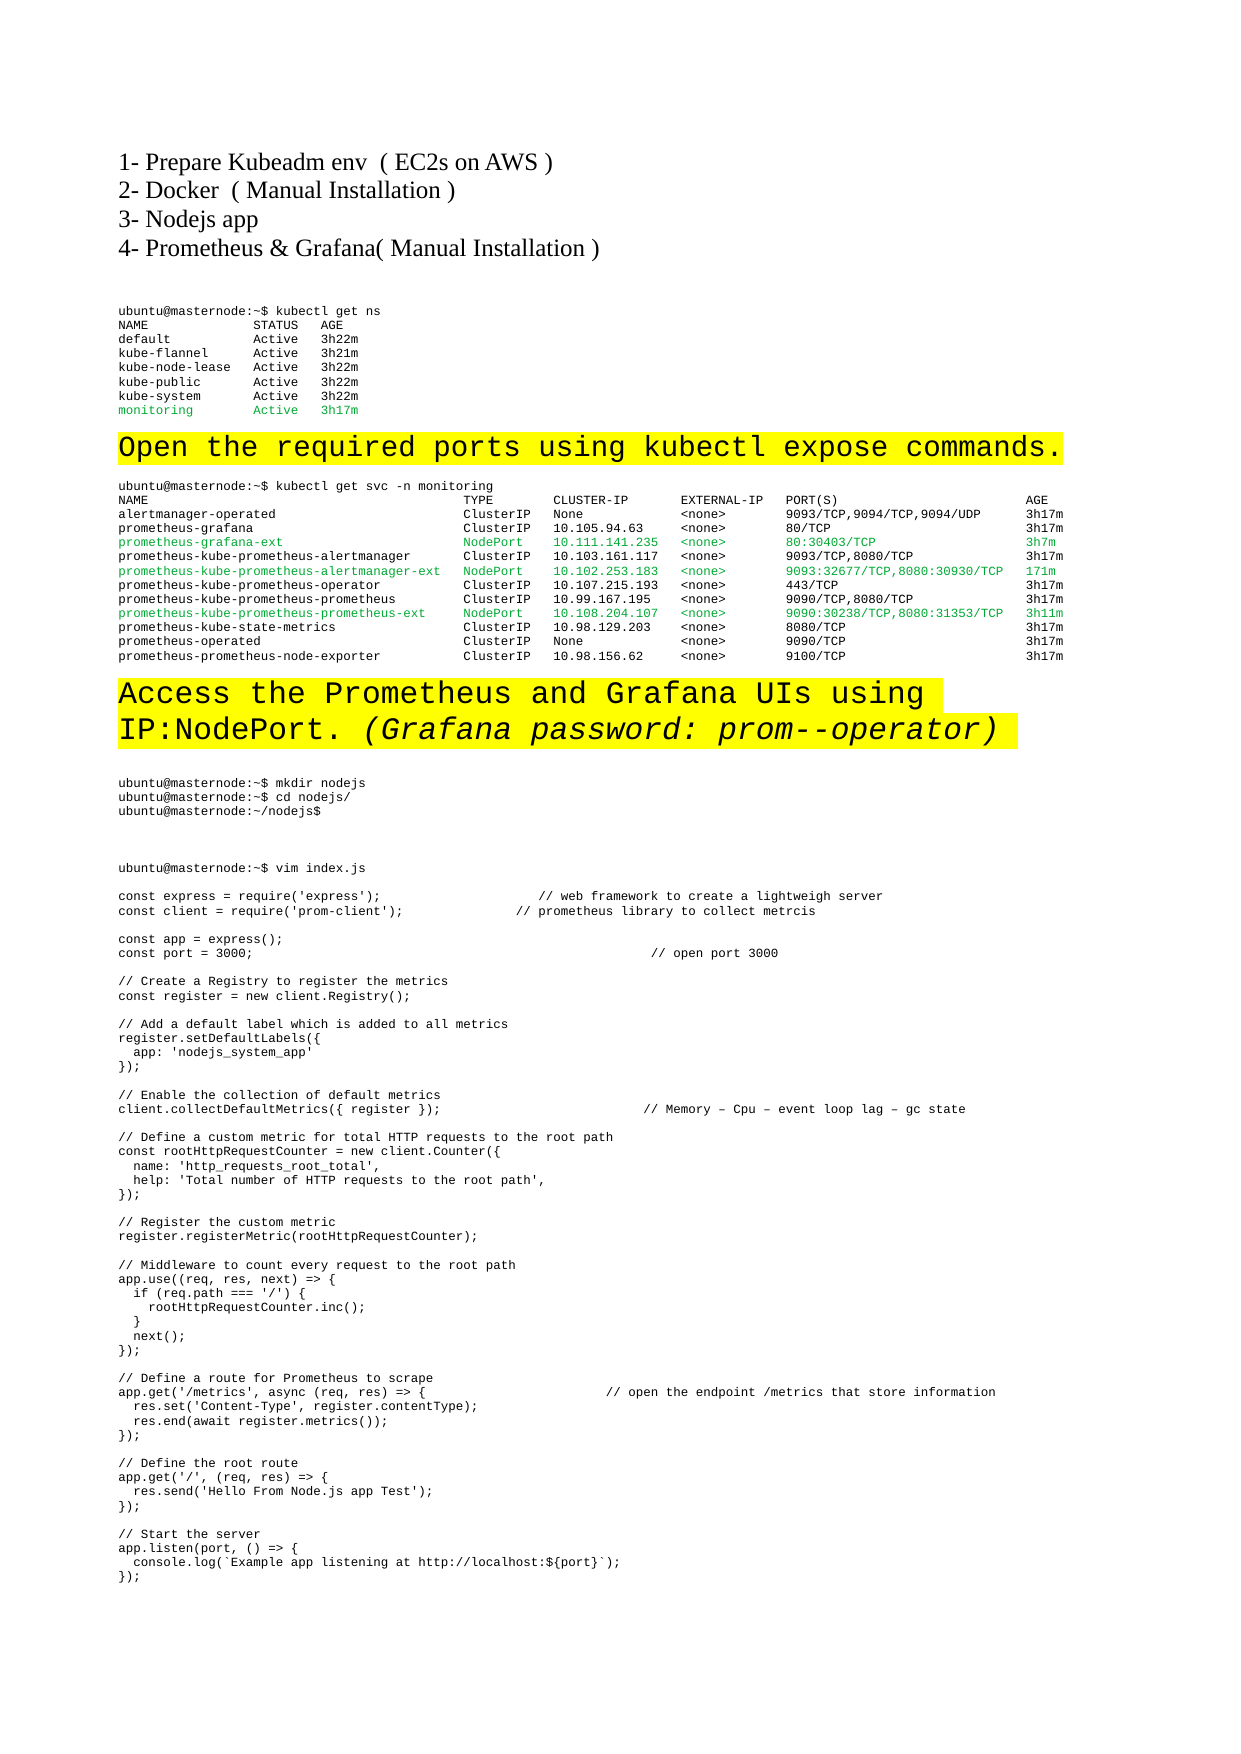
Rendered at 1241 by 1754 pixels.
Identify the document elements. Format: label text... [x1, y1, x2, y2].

text res.send('Hello From Node.js app Test'); [118, 1485, 1122, 1499]
text ubuntu@masternode:~/nodejs$ [118, 805, 1122, 819]
text }); [118, 1499, 1122, 1514]
text 2- Docker ( Manual Installation ) [118, 176, 1122, 204]
text ubuntu@masternode:~$ vim index.js [118, 862, 1122, 876]
text ubuntu@masternode:~$ kubectl get ns [118, 305, 1122, 319]
text client.collectDefaultMetrics({ register }); // Memory – Cpu – event loop lag – gc state [118, 1103, 1122, 1117]
text NAME TYPE CLUSTER-IP EXTERNAL-IP PORT(S) AGE [118, 494, 1122, 508]
text const register = new client.Registry(); [118, 989, 1122, 1004]
text prometheus-operated ClusterIP None <none> 9090/TCP 3h17m [118, 635, 1122, 649]
text }); [118, 1429, 1122, 1443]
text register.setDefaultLabels({ [118, 1032, 1122, 1046]
text res.set('Content-Type', register.contentType); [118, 1400, 1122, 1414]
text rootHttpRequestCounter.inc(); [118, 1301, 1122, 1315]
text app.get('/', (req, res) => { [118, 1471, 1122, 1485]
text // Create a Registry to register the metrics [118, 975, 1122, 989]
text const client = require('prom-client'); // prometheus library to collect metrcis [118, 904, 1122, 919]
text NAME STATUS AGE [118, 319, 1122, 333]
text // Start the server [118, 1528, 1122, 1542]
text }); [118, 1570, 1122, 1584]
text // Register the custom metric [118, 1216, 1122, 1230]
text } [118, 1315, 1122, 1329]
text Access the Prometheus and Grafana UIs using IP:NodePort. (Grafana password: prom--operator) [118, 678, 1122, 749]
text // Define a route for Prometheus to scrape [118, 1372, 1122, 1386]
text help: 'Total number of HTTP requests to the root path', [118, 1174, 1122, 1188]
text prometheus-kube-prometheus-prometheus ClusterIP 10.99.167.195 <none> 9090/TCP,8080/TCP 3h17m [118, 593, 1122, 607]
text prometheus-kube-prometheus-alertmanager ClusterIP 10.103.161.117 <none> 9093/TCP,8080/TCP 3h17m [118, 550, 1122, 564]
text next(); [118, 1329, 1122, 1344]
text alertmanager-operated ClusterIP None <none> 9093/TCP,9094/TCP,9094/UDP 3h17m [118, 508, 1122, 522]
text // Enable the collection of default metrics [118, 1089, 1122, 1103]
text }); [118, 1060, 1122, 1074]
text prometheus-kube-prometheus-alertmanager-ext NodePort 10.102.253.183 <none> 9093:32677/TCP,8080:30930/TCP 171m [118, 564, 1122, 579]
text prometheus-kube-prometheus-operator ClusterIP 10.107.215.193 <none> 443/TCP 3h17m [118, 579, 1122, 593]
text res.end(await register.metrics()); [118, 1414, 1122, 1429]
text ubuntu@masternode:~$ cd nodejs/ [118, 791, 1122, 805]
text if (req.path === '/') { [118, 1287, 1122, 1301]
text 4- Prometheus & Grafana( Manual Installation ) [118, 233, 1122, 262]
text ubuntu@masternode:~$ kubectl get svc -n monitoring [118, 479, 1122, 494]
text 1- Prepare Kubeadm env ( EC2s on AWS ) [118, 147, 1122, 176]
text prometheus-kube-state-metrics ClusterIP 10.98.129.203 <none> 8080/TCP 3h17m [118, 621, 1122, 635]
text prometheus-prometheus-node-exporter ClusterIP 10.98.156.62 <none> 9100/TCP 3h17m [118, 649, 1122, 664]
text 3- Nodejs app [118, 204, 1122, 233]
text const express = require('express'); // web framework to create a lightweigh server [118, 890, 1122, 904]
text Open the required ports using kubectl expose commands. [118, 432, 1122, 465]
text prometheus-grafana ClusterIP 10.105.94.63 <none> 80/TCP 3h17m [118, 522, 1122, 536]
text kube-node-lease Active 3h22m [118, 361, 1122, 376]
text register.registerMetric(rootHttpRequestCounter); [118, 1230, 1122, 1244]
text app: 'nodejs_system_app' [118, 1046, 1122, 1060]
text prometheus-kube-prometheus-prometheus-ext NodePort 10.108.204.107 <none> 9090:30238/TCP,8080:31353/TCP 3h11m [118, 607, 1122, 621]
text const port = 3000; // open port 3000 [118, 947, 1122, 961]
text }); [118, 1344, 1122, 1358]
text ubuntu@masternode:~$ mkdir nodejs [118, 777, 1122, 791]
text app.listen(port, () => { [118, 1542, 1122, 1556]
text kube-flannel Active 3h21m [118, 347, 1122, 361]
text kube-system Active 3h22m [118, 390, 1122, 404]
text // Define a custom metric for total HTTP requests to the root path [118, 1131, 1122, 1145]
text monitoring Active 3h17m [118, 404, 1122, 418]
text // Define the root route [118, 1457, 1122, 1471]
text // Add a default label which is added to all metrics [118, 1018, 1122, 1032]
text prometheus-grafana-ext NodePort 10.111.141.235 <none> 80:30403/TCP 3h7m [118, 536, 1122, 550]
text const rootHttpRequestCounter = new client.Counter({ [118, 1145, 1122, 1159]
text name: 'http_requests_root_total', [118, 1159, 1122, 1174]
text app.get('/metrics', async (req, res) => { // open the endpoint /metrics that store information [118, 1386, 1122, 1400]
text }); [118, 1188, 1122, 1202]
text console.log(`Example app listening at http://localhost:${port}`); [118, 1556, 1122, 1570]
text const app = express(); [118, 933, 1122, 947]
text default Active 3h22m [118, 333, 1122, 347]
text kube-public Active 3h22m [118, 376, 1122, 390]
text // Middleware to count every request to the root path [118, 1259, 1122, 1273]
text app.use((req, res, next) => { [118, 1273, 1122, 1287]
